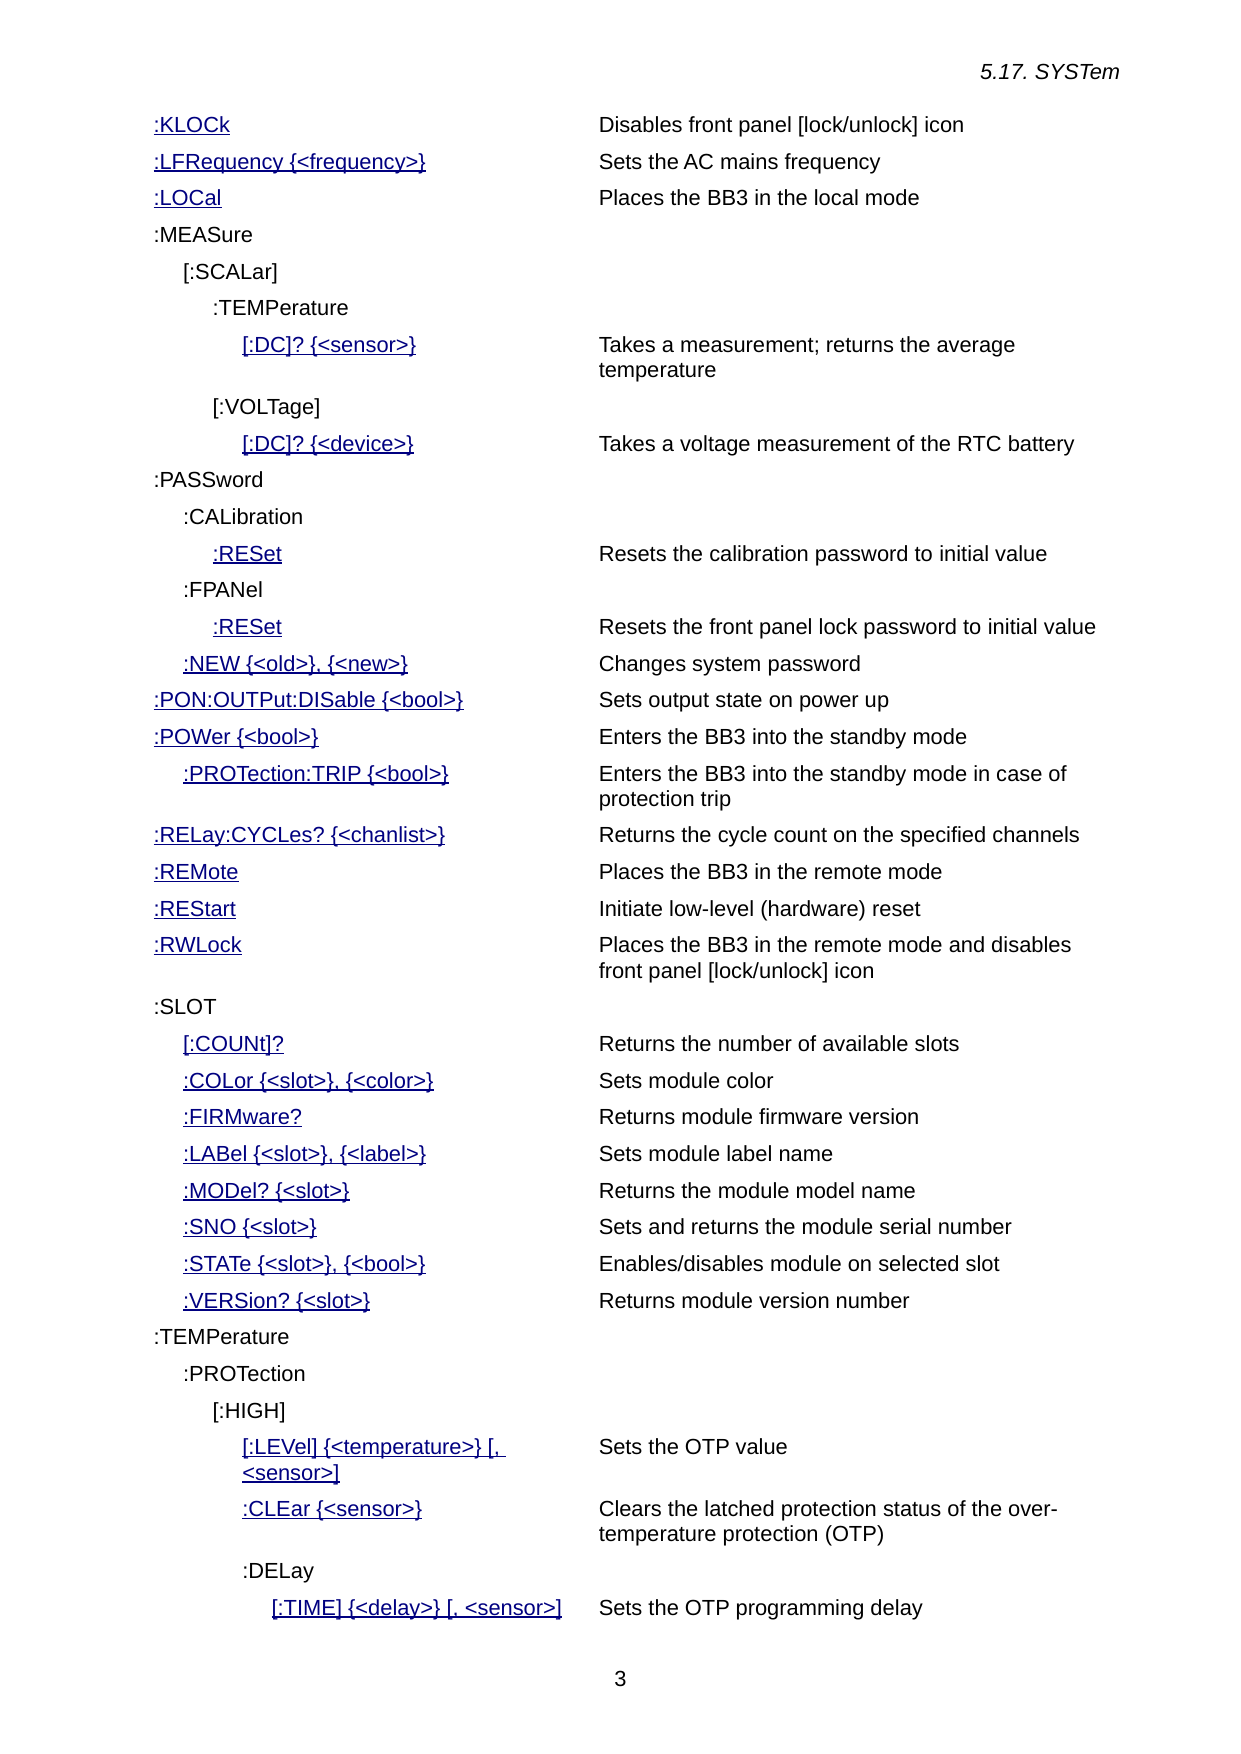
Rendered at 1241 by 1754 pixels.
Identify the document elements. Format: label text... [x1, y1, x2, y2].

table_cell [593, 253, 1122, 289]
table_cell Takes a measurement; returns the average temperature [593, 326, 1122, 388]
table_cell Sets the AC mains frequency [593, 143, 1122, 179]
table_cell Takes a voltage measurement of the RTC battery [593, 425, 1122, 461]
table_cell Enters the BB3 into the standby mode [593, 718, 1122, 755]
table_cell :CALibration [118, 498, 593, 535]
table_cell [593, 1552, 1122, 1589]
table_cell [593, 216, 1122, 253]
table_cell Sets and returns the module serial number [593, 1209, 1122, 1245]
table_cell [:HIGH] [118, 1392, 593, 1428]
table_cell [:COUNt]? [118, 1025, 593, 1062]
table_cell [593, 1355, 1122, 1392]
table_cell [593, 461, 1122, 498]
table_cell :MEASure [118, 216, 593, 253]
table_cell :MODel? {<slot>} [118, 1172, 593, 1208]
table_cell Returns the number of available slots [593, 1025, 1122, 1062]
table_cell [:LEVel] {<temperature>} [, <sensor>] [118, 1429, 593, 1490]
table_cell Returns the cycle count on the specified channels [593, 817, 1122, 853]
table_cell :POWer {<bool>} [118, 718, 593, 755]
table_cell Sets module color [593, 1062, 1122, 1098]
table_cell [593, 1392, 1122, 1428]
table_cell :RELay:CYCLes? {<chanlist>} [118, 817, 593, 853]
table_cell [593, 290, 1122, 326]
table_cell Clears the latched protection status of the over-temperature protection (OTP) [593, 1490, 1122, 1552]
table_cell :SNO {<slot>} [118, 1209, 593, 1245]
table_cell :PON:OUTPut:DISable {<bool>} [118, 681, 593, 718]
table_cell :RESet [118, 535, 593, 571]
table_cell [593, 498, 1122, 535]
table_cell :DELay [118, 1552, 593, 1589]
table_cell Sets the OTP value [593, 1429, 1122, 1490]
table_cell [593, 1319, 1122, 1355]
table_cell :TEMPerature [118, 290, 593, 326]
table_cell :COLor {<slot>}, {<color>} [118, 1062, 593, 1098]
table_cell :NEW {<old>}, {<new>} [118, 645, 593, 681]
table_cell :LOCal [118, 180, 593, 216]
table_cell :PASSword [118, 461, 593, 498]
table_cell Enters the BB3 into the standby mode in case of protection trip [593, 755, 1122, 817]
table_cell :KLOCk [118, 106, 593, 143]
table_cell Initiate low-level (hardware) reset [593, 890, 1122, 927]
table_cell [:DC]? {<sensor>} [118, 326, 593, 388]
table_cell :FIRMware? [118, 1099, 593, 1135]
table_cell [:VOLTage] [118, 388, 593, 425]
table_cell [:DC]? {<device>} [118, 425, 593, 461]
table_cell Resets the front panel lock password to initial value [593, 608, 1122, 645]
table_cell [593, 571, 1122, 608]
table_cell Resets the calibration password to initial value [593, 535, 1122, 571]
table_cell [593, 388, 1122, 425]
table_cell Places the BB3 in the local mode [593, 180, 1122, 216]
table_cell Enables/disables module on selected slot [593, 1245, 1122, 1282]
table_cell Returns module firmware version [593, 1099, 1122, 1135]
table_cell :RESet [118, 608, 593, 645]
table_cell :LABel {<slot>}, {<label>} [118, 1135, 593, 1172]
table_cell :STATe {<slot>}, {<bool>} [118, 1245, 593, 1282]
table_cell Sets module label name [593, 1135, 1122, 1172]
table_cell :REMote [118, 853, 593, 890]
table_cell Sets output state on power up [593, 681, 1122, 718]
table_cell :TEMPerature [118, 1319, 593, 1355]
table_cell [:TIME] {<delay>} [, <sensor>] [118, 1589, 593, 1626]
table_cell Places the BB3 in the remote mode [593, 853, 1122, 890]
table_cell Changes system password [593, 645, 1122, 681]
table_cell Disables front panel [lock/unlock] icon [593, 106, 1122, 143]
table_cell :LFRequency {<frequency>} [118, 143, 593, 179]
table_cell :SLOT [118, 989, 593, 1025]
table_cell :FPANel [118, 571, 593, 608]
table_cell :CLEar {<sensor>} [118, 1490, 593, 1552]
table_cell Returns module version number [593, 1282, 1122, 1318]
table_cell :PROTection:TRIP {<bool>} [118, 755, 593, 817]
table_cell :PROTection [118, 1355, 593, 1392]
table_cell Returns the module model name [593, 1172, 1122, 1208]
table_cell :RWLock [118, 927, 593, 988]
table_cell :REStart [118, 890, 593, 927]
table_cell Sets the OTP programming delay [593, 1589, 1122, 1626]
table_cell Places the BB3 in the remote mode and disables front panel [lock/unlock] icon [593, 927, 1122, 988]
table_cell :VERSion? {<slot>} [118, 1282, 593, 1318]
table_cell [:SCALar] [118, 253, 593, 289]
table_cell [593, 989, 1122, 1025]
